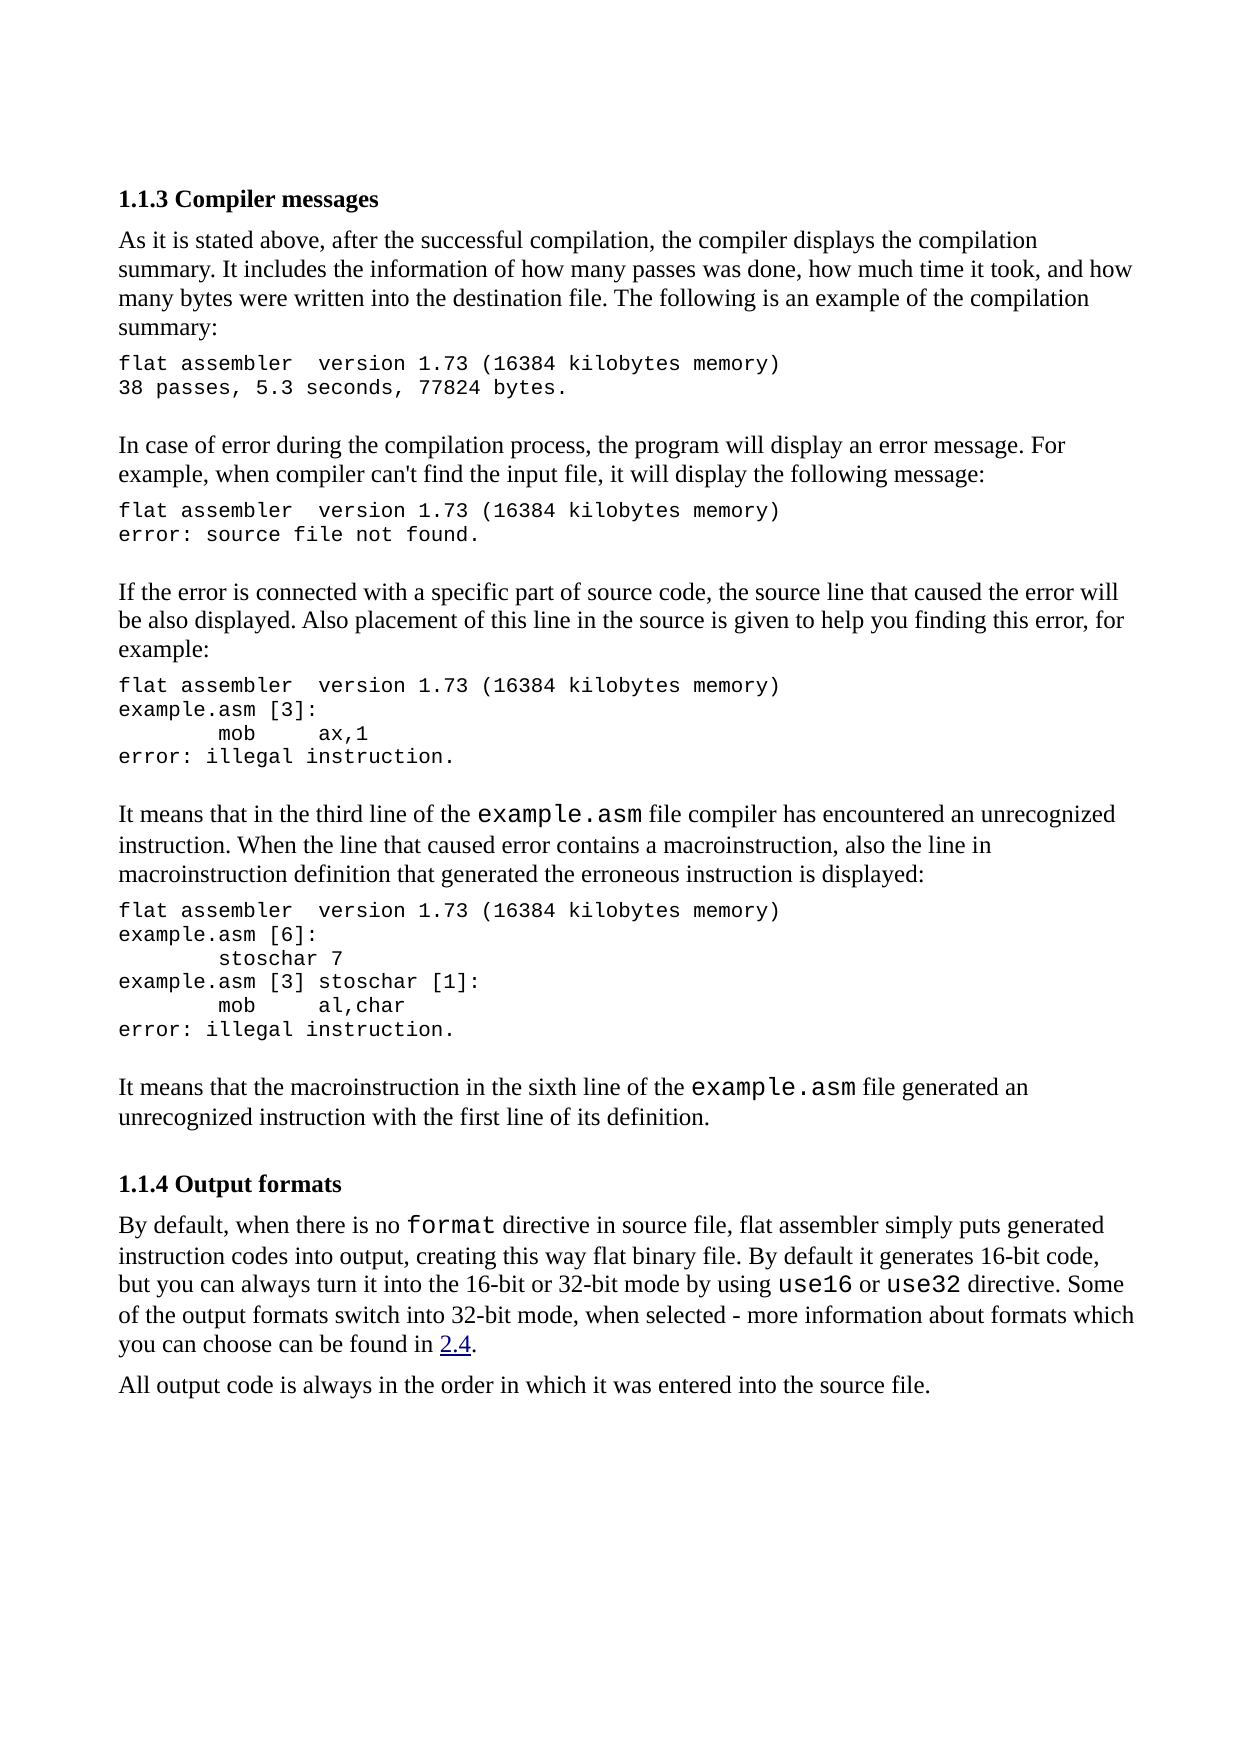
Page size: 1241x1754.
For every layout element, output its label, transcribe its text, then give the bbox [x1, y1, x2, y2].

text mob ax,1 [118, 723, 1137, 746]
text By default, when there is no format directive in source file, flat assembler simply puts generated instruction codes into output, creating this way flat binary file. By default it generates 16-bit code, but you can always turn it into the 16-bit or 32-bit mode by using use16 or use32 directive. Some of the output formats switch into 32-bit mode, when selected - more information about formats which you can choose can be found in 2.4. [118, 1210, 1137, 1358]
text error: illegal instruction. [118, 746, 1137, 770]
text mob al,char [118, 995, 1137, 1018]
text In case of error during the compilation process, the program will display an error message. For example, when compiler can't find the input file, it will display the following message: [118, 430, 1137, 487]
text example.asm [6]: [118, 924, 1137, 948]
text 38 passes, 5.3 seconds, 77824 bytes. [118, 377, 1137, 400]
text All output code is always in the order in which it was entered into the source file. [118, 1370, 1137, 1399]
text It means that the macroinstruction in the sixth line of the example.asm file generated an unrecognized instruction with the first line of its definition. [118, 1072, 1137, 1131]
text If the error is connected with a specific part of source code, the source line that caused the error will be also displayed. Also placement of this line in the source is given to help you finding this error, for example: [118, 577, 1137, 663]
text flat assembler version 1.73 (16384 kilobytes memory) [118, 500, 1137, 523]
text It means that in the third line of the example.asm file compiler has encountered an unrecognized instruction. When the line that caused error contains a macroinstruction, also the line in macroinstruction definition that generated the erroneous instruction is displayed: [118, 799, 1137, 888]
subtitle 1.1.4 Output formats [118, 1169, 1137, 1197]
subtitle 1.1.3 Compiler messages [118, 184, 1137, 213]
text example.asm [3]: [118, 699, 1137, 723]
text flat assembler version 1.73 (16384 kilobytes memory) [118, 353, 1137, 377]
text stoschar 7 [118, 948, 1137, 971]
text As it is stated above, after the successful compilation, the compiler displays the compilation summary. It includes the information of how many passes was done, how much time it took, and how many bytes were written into the destination file. The following is an example of the compilation summary: [118, 226, 1137, 341]
text flat assembler version 1.73 (16384 kilobytes memory) [118, 900, 1137, 924]
text example.asm [3] stoschar [1]: [118, 971, 1137, 995]
text error: source file not found. [118, 523, 1137, 547]
text error: illegal instruction. [118, 1018, 1137, 1042]
text flat assembler version 1.73 (16384 kilobytes memory) [118, 675, 1137, 699]
